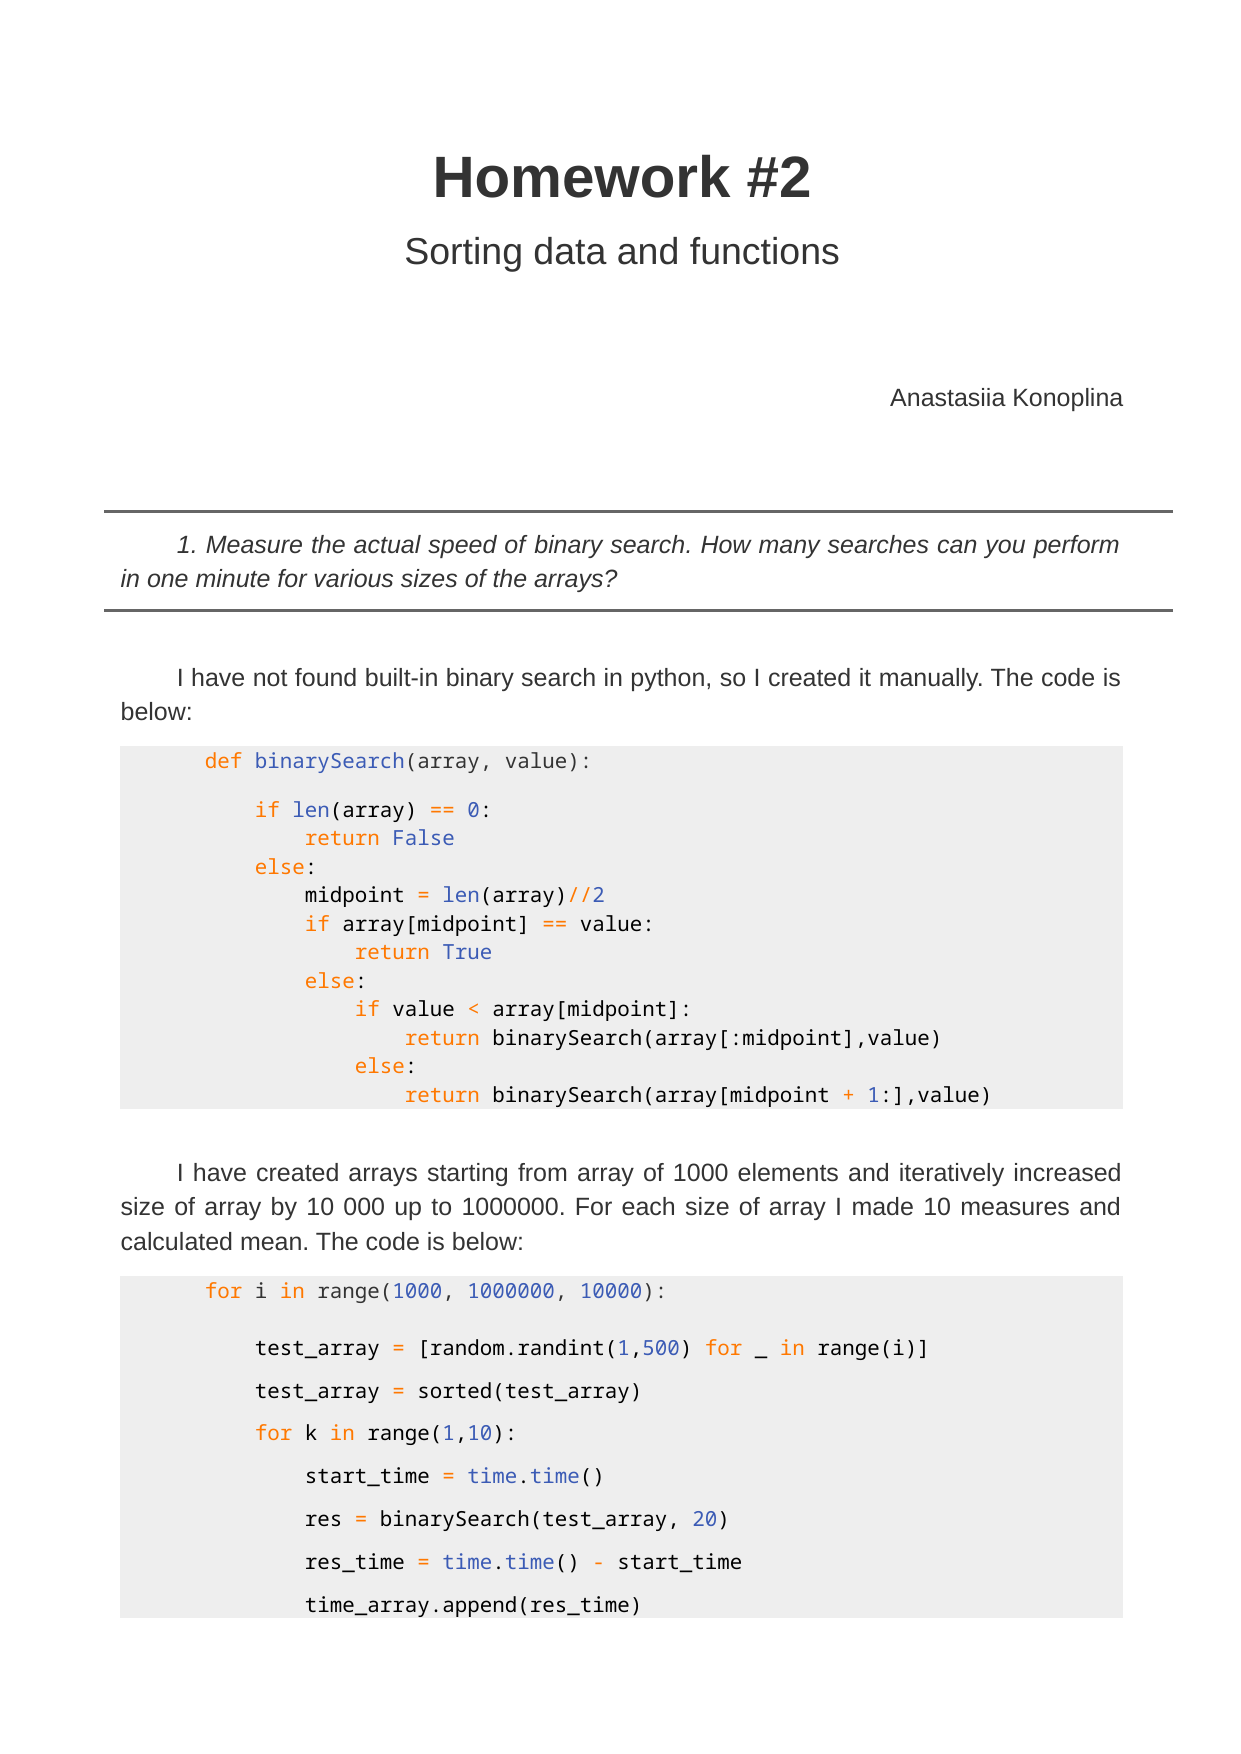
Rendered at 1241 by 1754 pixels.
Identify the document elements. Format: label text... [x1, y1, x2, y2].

text if array[midpoint] == value: [120, 909, 1123, 937]
text 1. Measure the actual speed of binary search. How many searches can you perform in one minute for various sizes of the arrays? [120, 530, 1123, 593]
text else: [120, 1052, 1123, 1080]
text time_array.append(res_time) [120, 1590, 1123, 1618]
text Anastasiia Konoplina [120, 383, 1123, 411]
text I have created arrays starting from array of 1000 elements and iteratively increased size of array by 10 000 up to 1000000. For each size of array I made 10 measures and calculated mean. The code is below: [120, 1158, 1123, 1255]
text return binarySearch(array[midpoint + 1:],value) [120, 1080, 1123, 1109]
text for k in range(1,10): [120, 1418, 1123, 1447]
text I have not found built-in binary search in python, so I created it manually. The code is below: [120, 662, 1123, 726]
text def binarySearch(array, value): [120, 746, 1123, 774]
text test_array = sorted(test_array) [120, 1376, 1123, 1404]
text else: [120, 966, 1123, 994]
text midpoint = len(array)//2 [120, 880, 1123, 909]
subtitle Sorting data and functions [120, 229, 1123, 272]
text res_time = time.time() - start_time [120, 1547, 1123, 1576]
text res = binarySearch(test_array, 20) [120, 1504, 1123, 1533]
text if value < array[midpoint]: [120, 994, 1123, 1023]
text else: [120, 852, 1123, 880]
text test_array = [random.randint(1,500) for _ in range(i)] [120, 1333, 1123, 1361]
text return binarySearch(array[:midpoint],value) [120, 1023, 1123, 1052]
text start_time = time.time() [120, 1461, 1123, 1490]
text return True [120, 937, 1123, 966]
text for i in range(1000, 1000000, 10000): [120, 1276, 1123, 1304]
title Homework #2 [120, 143, 1123, 210]
text if len(array) == 0: [120, 795, 1123, 823]
text return False [120, 823, 1123, 852]
